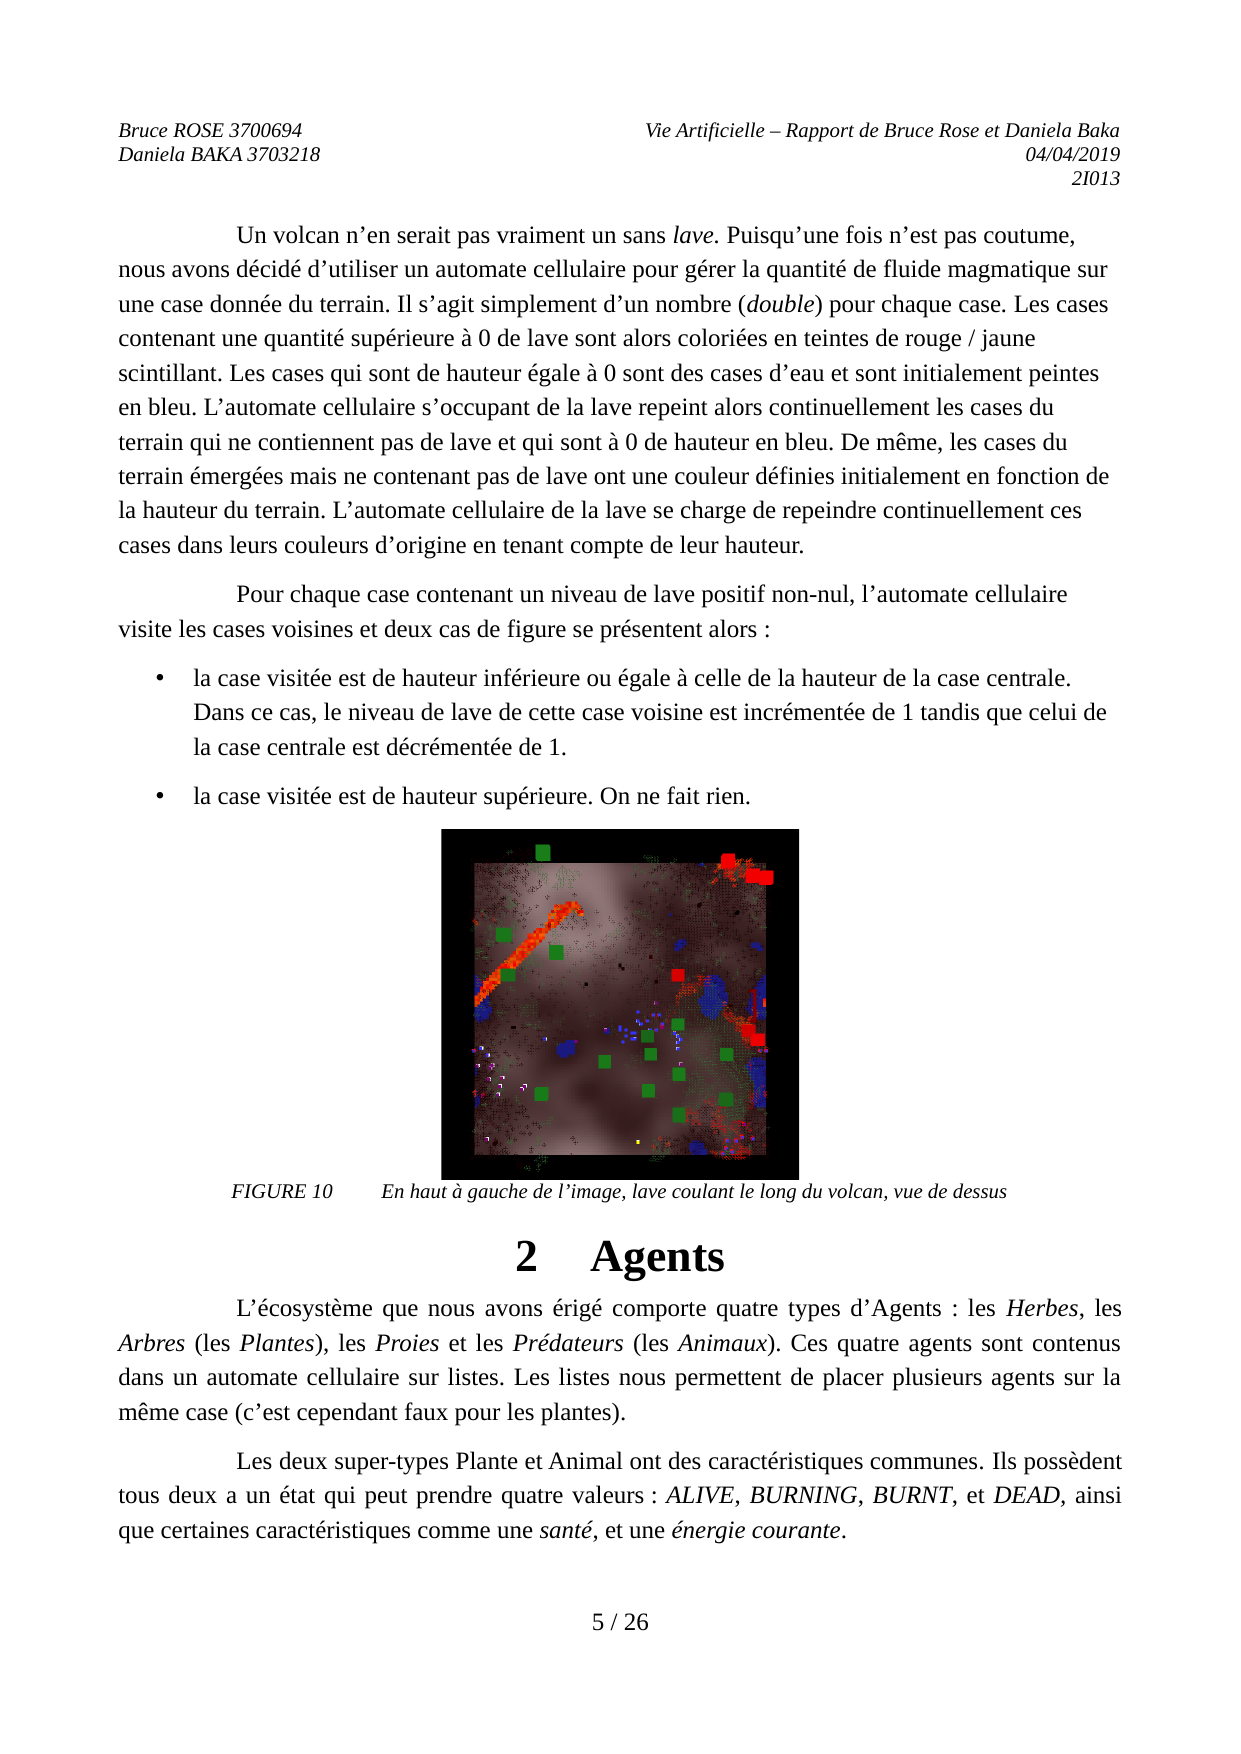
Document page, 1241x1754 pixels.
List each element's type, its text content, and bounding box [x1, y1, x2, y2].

list la case visitée est de hauteur inférieure ou égale à celle de la hauteur de la case centrale. Dans ce cas, le niveau de lave de cette case voisine est incrémentée de 1 tandis que celui de la case centrale est décrémentée de 1. [156, 663, 1122, 760]
text Les deux super-types Plante et Animal ont des caractéristiques communes. Ils possèdent tous deux a un état qui peut prendre quatre valeurs : ALIVE, BURNING, BURNT, et DEAD, ainsi que certaines caractéristiques comme une santé, et une énergie courante. [118, 1446, 1122, 1544]
subtitle Agents [118, 1228, 1122, 1281]
list En haut à gauche de l’image, lave coulant le long du volcan, vue de dessus [118, 830, 1122, 1203]
text Un volcan n’en serait pas vraiment un sans lave. Puisqu’une fois n’est pas coutume, nous avons décidé d’utiliser un automate cellulaire pour gérer la quantité de fluide magmatique sur une case donnée du terrain. Il s’agit simplement d’un nombre (double) pour chaque case. Les cases contenant une quantité supérieure à 0 de lave sont alors coloriées en teintes de rouge / jaune scintillant. Les cases qui sont de hauteur égale à 0 sont des cases d’eau et sont initialement peintes en bleu. L’automate cellulaire s’occupant de la lave repeint alors continuellement les cases du terrain qui ne contiennent pas de lave et qui sont à 0 de hauteur en bleu. De même, les cases du terrain émergées mais ne contenant pas de lave ont une couleur définies initialement en fonction de la hauteur du terrain. L’automate cellulaire de la lave se charge de repeindre continuellement ces cases dans leurs couleurs d’origine en tenant compte de leur hauteur. [118, 220, 1122, 559]
text Pour chaque case contenant un niveau de lave positif non-nul, l’automate cellulaire visite les cases voisines et deux cas de figure se présentent alors : [118, 579, 1122, 642]
text L’écosystème que nous avons érigé comporte quatre types d’Agents : les Herbes, les Arbres (les Plantes), les Proies et les Prédateurs (les Animaux). Ces quatre agents sont contenus dans un automate cellulaire sur listes. Les listes nous permettent de placer plusieurs agents sur la même case (c’est cependant faux pour les plantes). [118, 1293, 1122, 1426]
list la case visitée est de hauteur supérieure. On ne fait rien. [156, 781, 1122, 809]
picture [441, 829, 519, 1180]
